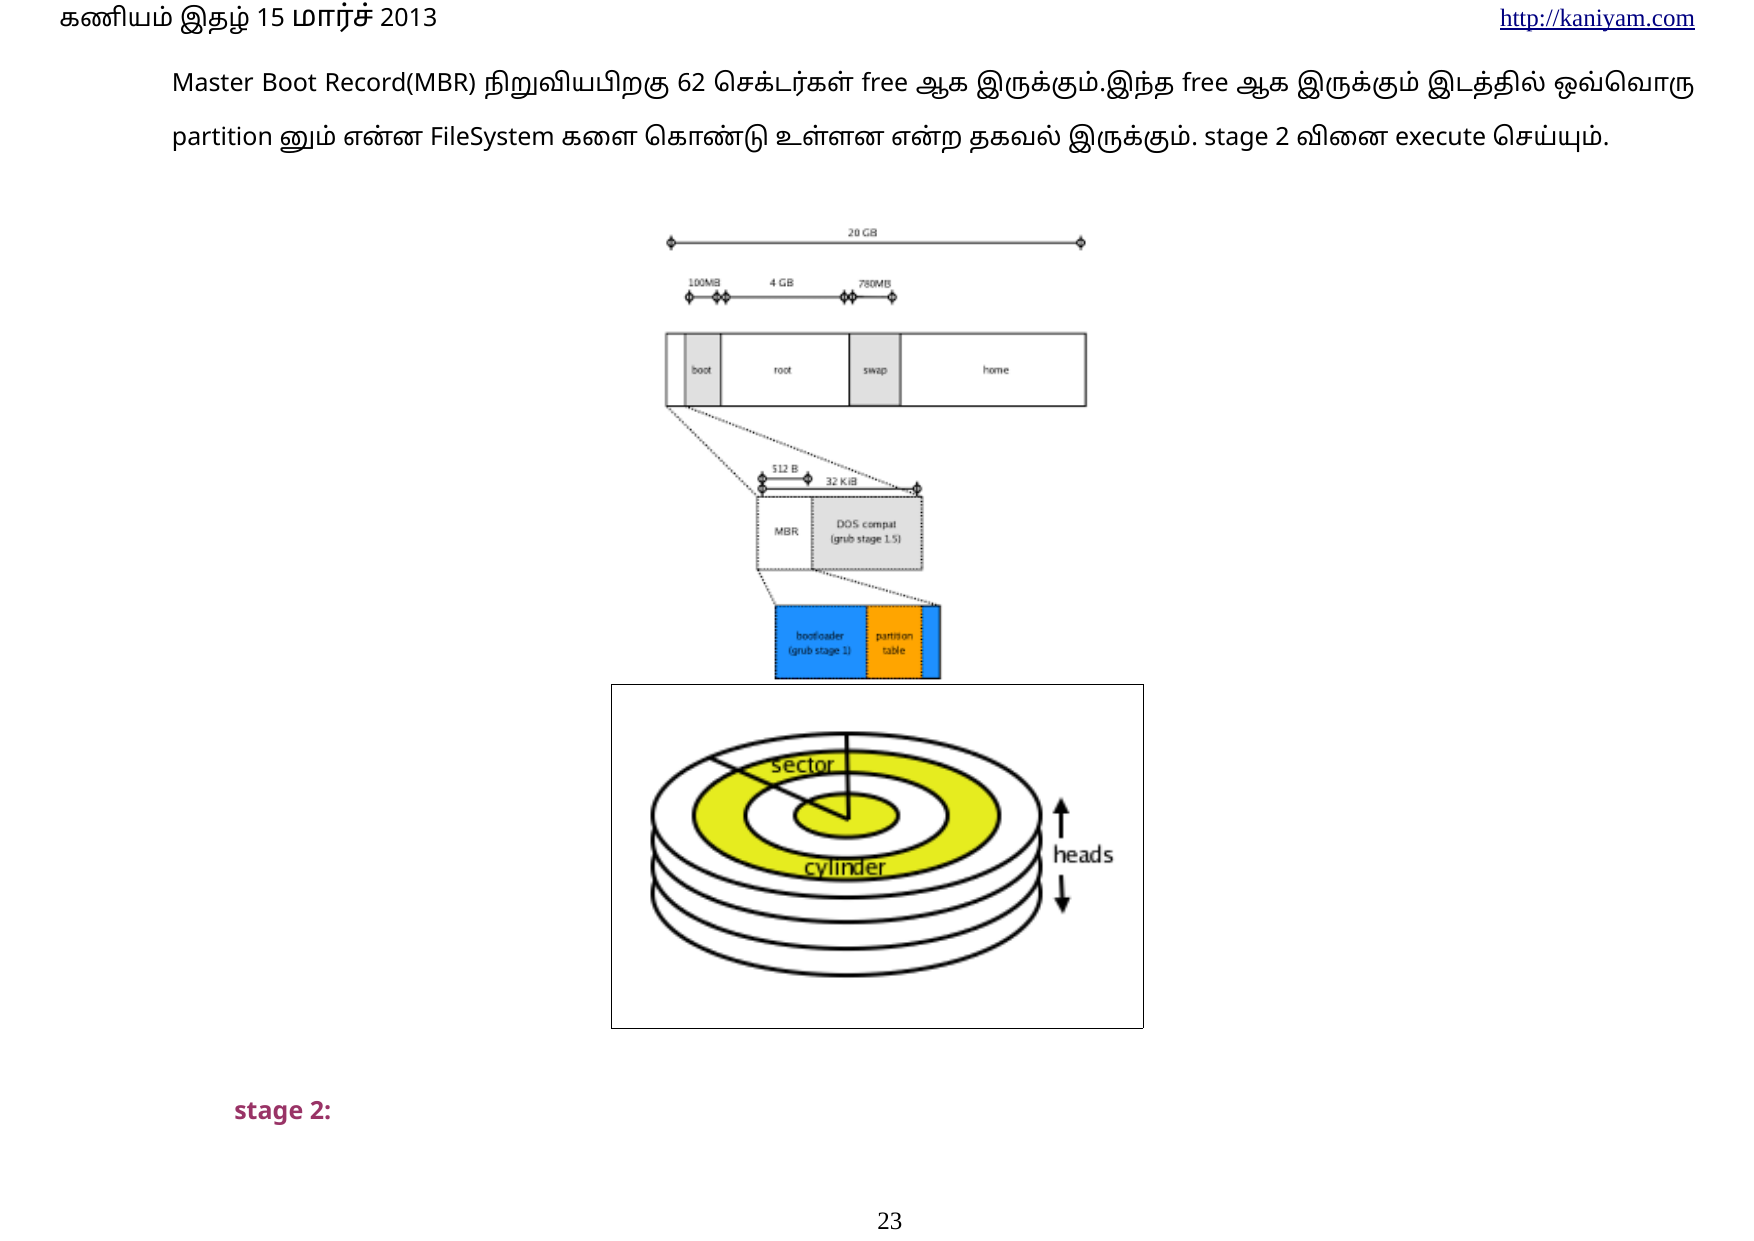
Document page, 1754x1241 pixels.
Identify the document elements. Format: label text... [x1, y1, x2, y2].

picture [614, 687, 1140, 1025]
text stage 2: [172, 1092, 1695, 1126]
picture [662, 224, 1092, 684]
text Master Boot Record(MBR) நிறுவியபிறகு 62 செக்டர்கள் free ஆக இருக்கும்.இந்த free ஆக இருக்கும் இடத்தில் ஒவ்வொரு partition னும் என்ன FileSystem களை கொண்டு உள்ளன என்ற தகவல் இருக்கும். stage 2 வினை execute செய்யும். [172, 64, 1695, 155]
